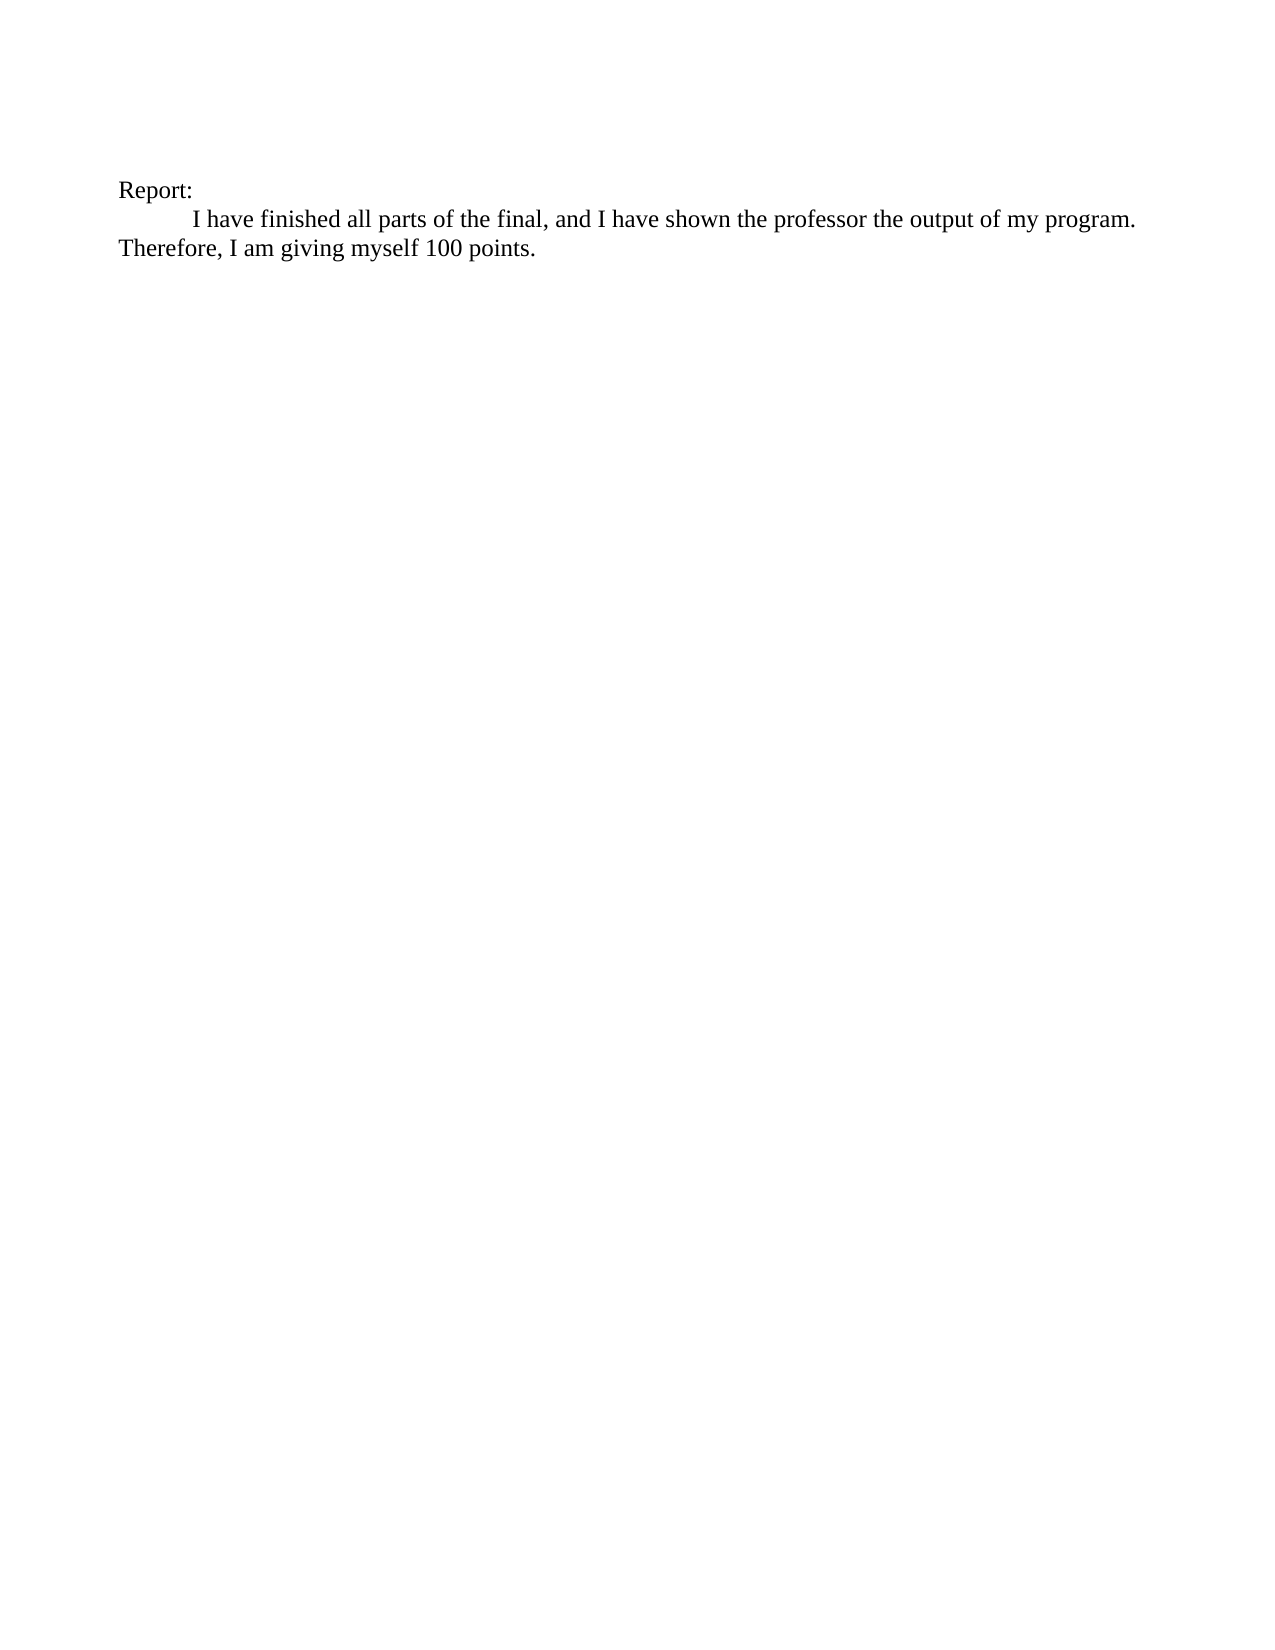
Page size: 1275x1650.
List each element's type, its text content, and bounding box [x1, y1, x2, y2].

text Report: [118, 176, 1157, 204]
text I have finished all parts of the final, and I have shown the professor the output of my program. Therefore, I am giving myself 100 points. [118, 204, 1157, 262]
